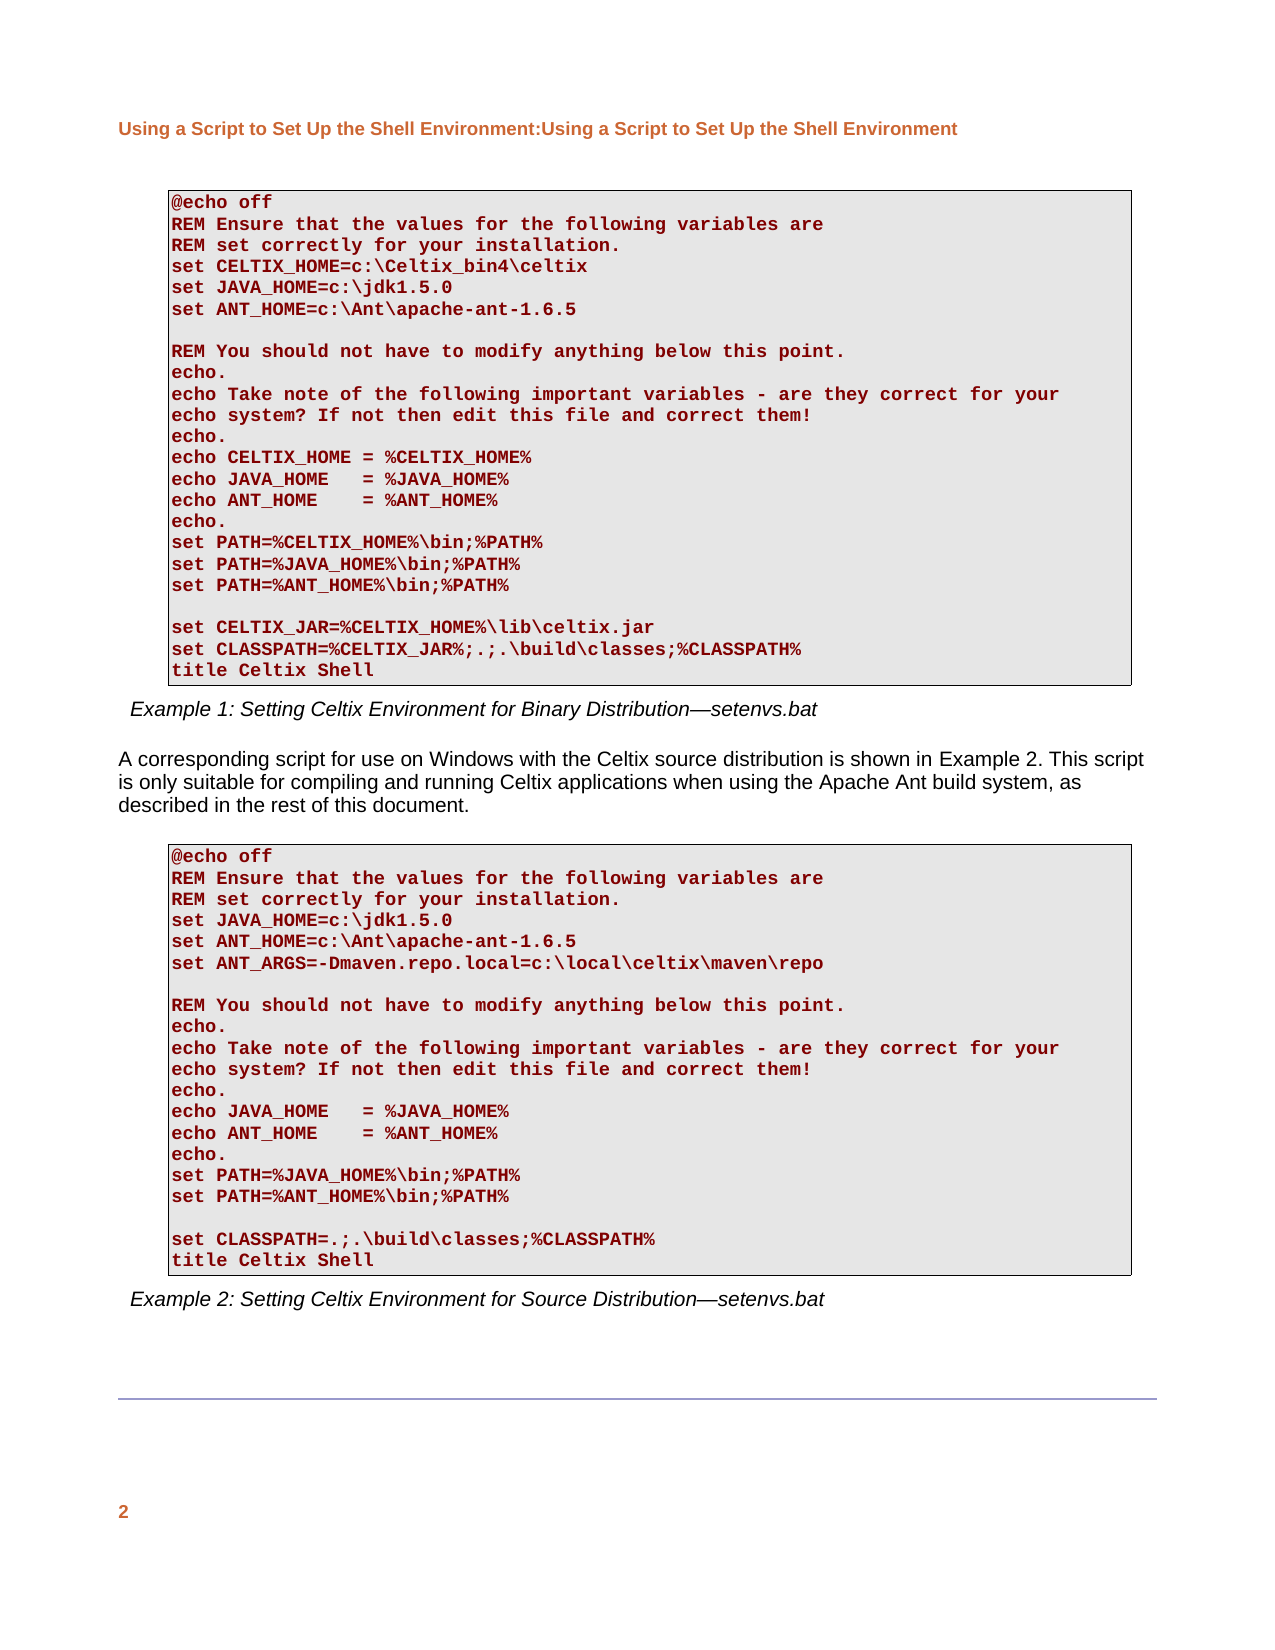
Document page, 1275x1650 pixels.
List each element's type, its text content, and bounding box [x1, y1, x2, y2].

text set CELTIX_JAR=%CELTIX_HOME%\lib\celtix.jar [169, 615, 1131, 636]
text set CELTIX_HOME=c:\Celtix_bin4\celtix [169, 254, 1131, 275]
text REM set correctly for your installation. [169, 232, 1131, 254]
text @echo off [169, 845, 1131, 865]
text set JAVA_HOME=c:\jdk1.5.0 [169, 908, 1131, 929]
text Example 1: Setting Celtix Environment for Binary Distribution—setenvs.bat [130, 697, 1169, 721]
text echo CELTIX_HOME = %CELTIX_HOME% [169, 445, 1131, 466]
text REM set correctly for your installation. [169, 887, 1131, 908]
text set ANT_HOME=c:\Ant\apache-ant-1.6.5 [169, 296, 1131, 317]
text set PATH=%CELTIX_HOME%\bin;%PATH% [169, 530, 1131, 551]
text set ANT_HOME=c:\Ant\apache-ant-1.6.5 [169, 929, 1131, 950]
text set CLASSPATH=%CELTIX_JAR%;.;.\build\classes;%CLASSPATH% [169, 636, 1131, 657]
text echo system? If not then edit this file and correct them! [169, 1057, 1131, 1078]
text Example 2: Setting Celtix Environment for Source Distribution—setenvs.bat [130, 1288, 1169, 1311]
text set ANT_ARGS=-Dmaven.repo.local=c:\local\celtix\maven\repo [169, 950, 1131, 972]
text echo ANT_HOME = %ANT_HOME% [169, 1120, 1131, 1142]
text set CLASSPATH=.;.\build\classes;%CLASSPATH% [169, 1227, 1131, 1248]
text set PATH=%JAVA_HOME%\bin;%PATH% [169, 551, 1131, 572]
text REM Ensure that the values for the following variables are [169, 865, 1131, 887]
text set PATH=%ANT_HOME%\bin;%PATH% [169, 1184, 1131, 1205]
text echo. [169, 1142, 1131, 1163]
text echo ANT_HOME = %ANT_HOME% [169, 487, 1131, 509]
text set PATH=%ANT_HOME%\bin;%PATH% [169, 572, 1131, 594]
text echo. [169, 1014, 1131, 1035]
text title Celtix Shell [169, 1248, 1131, 1275]
text set PATH=%JAVA_HOME%\bin;%PATH% [169, 1163, 1131, 1184]
text set JAVA_HOME=c:\jdk1.5.0 [169, 275, 1131, 296]
text echo. [169, 424, 1131, 445]
text A corresponding script for use on Windows with the Celtix source distribution is shown in Example 2. This script is only suitable for compiling and running Celtix applications when using the Apache Ant build system, as described in the rest of this document. [118, 748, 1157, 817]
text echo. [169, 360, 1131, 381]
text REM Ensure that the values for the following variables are [169, 211, 1131, 232]
text echo. [169, 1078, 1131, 1099]
text @echo off [169, 191, 1131, 211]
text REM You should not have to modify anything below this point. [169, 339, 1131, 360]
text echo Take note of the following important variables - are they correct for your [169, 1035, 1131, 1057]
text echo JAVA_HOME = %JAVA_HOME% [169, 466, 1131, 487]
text echo. [169, 509, 1131, 530]
text echo JAVA_HOME = %JAVA_HOME% [169, 1099, 1131, 1120]
text title Celtix Shell [169, 657, 1131, 685]
text echo Take note of the following important variables - are they correct for your [169, 381, 1131, 402]
text REM You should not have to modify anything below this point. [169, 993, 1131, 1014]
text echo system? If not then edit this file and correct them! [169, 402, 1131, 424]
